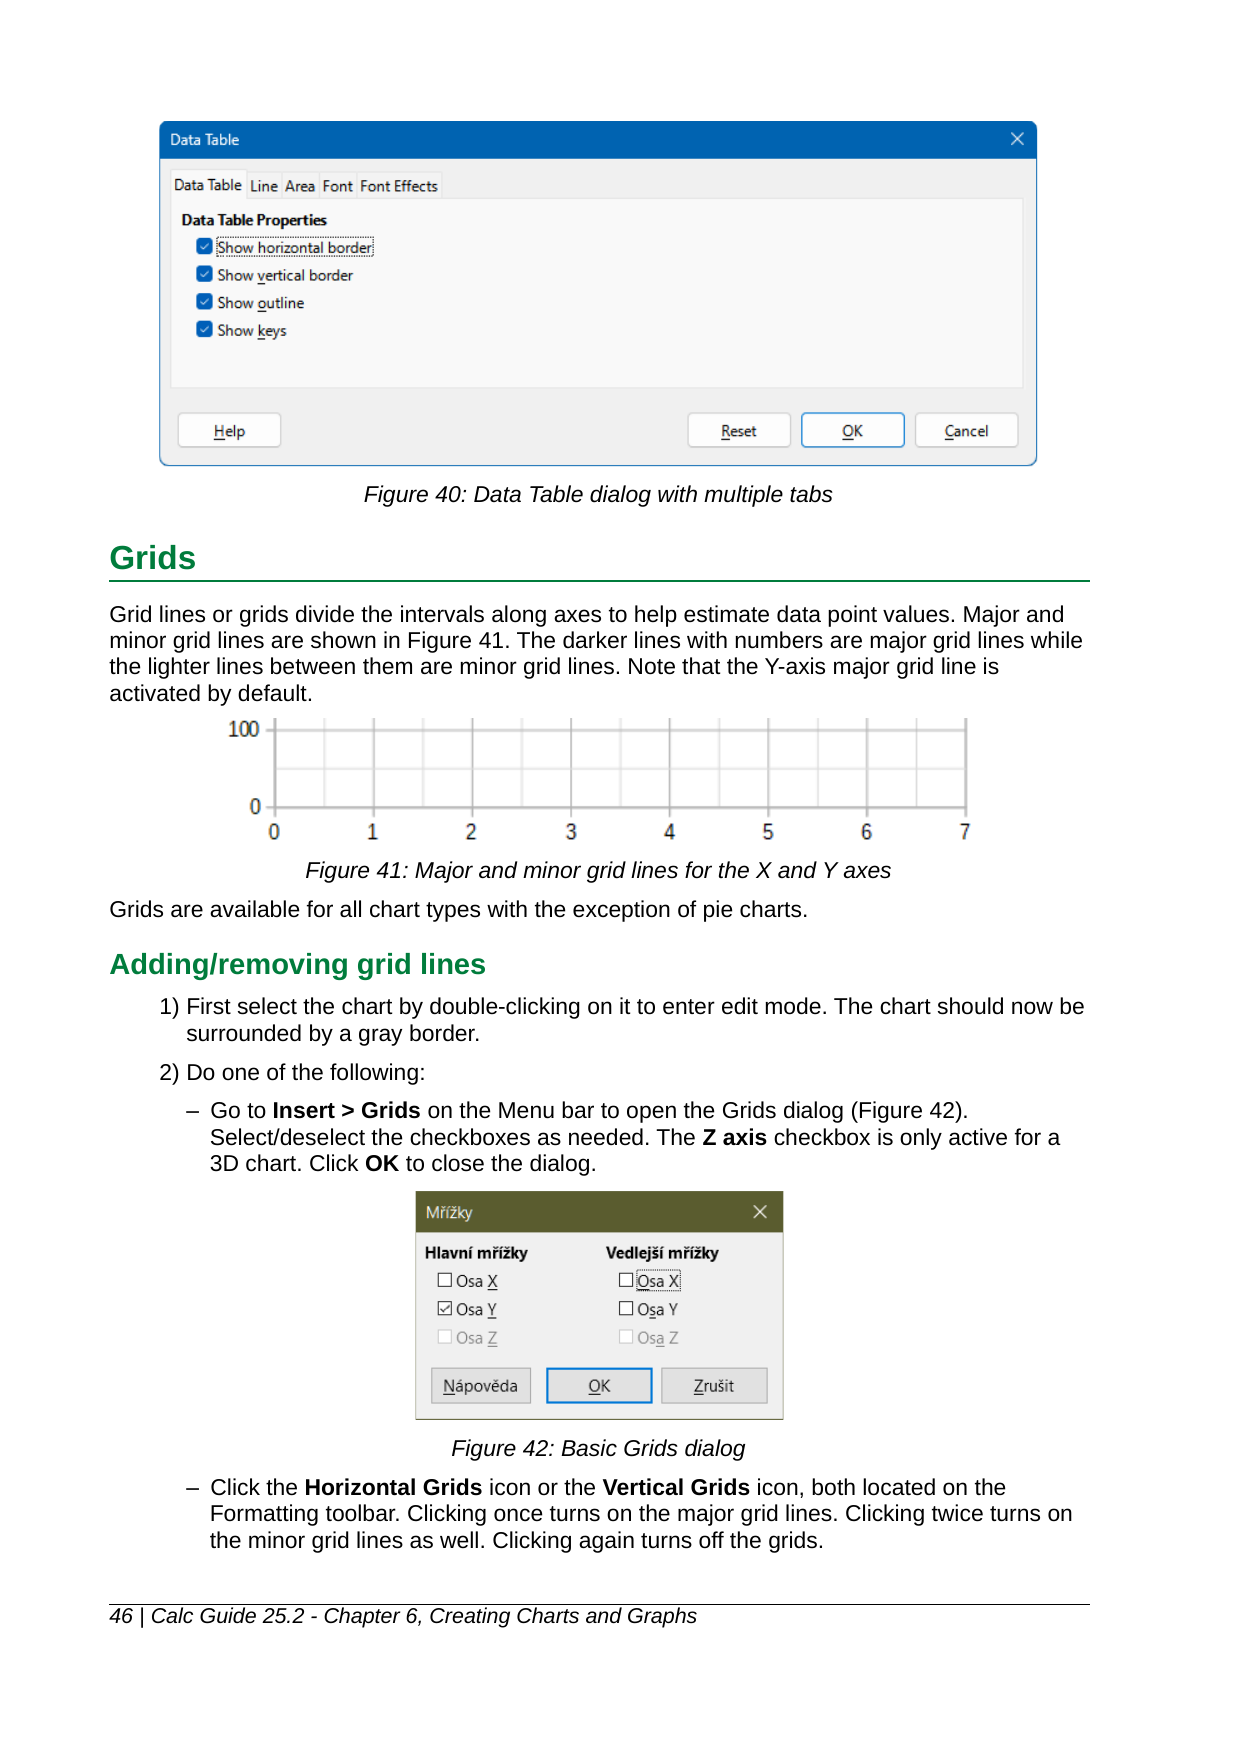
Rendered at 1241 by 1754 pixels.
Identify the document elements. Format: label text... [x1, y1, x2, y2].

picture [415, 1191, 784, 1420]
text Figure 40: Data Table dialog with multiple tabs [159, 481, 1040, 507]
subtitle Grids [109, 538, 1090, 580]
list Do one of the following: [186, 1058, 1090, 1085]
text Figure 42: Basic Grids dialog [413, 1435, 786, 1461]
list Go to Insert > Grids on the Menu bar to open the Grids dialog (Figure 42). Select/deselect the checkboxes as needed. The Z axis checkbox is only active for a 3D chart. Click OK to close the dialog. [186, 1097, 1090, 1176]
list First select the chart by double-clicking on it to enter edit mode. The chart should now be surrounded by a gray border. [186, 993, 1090, 1046]
subtitle Adding/removing grid lines [109, 947, 1090, 981]
list Click the Horizontal Grids icon or the Vertical Grids icon, both located on the Formatting toolbar. Clicking once turns on the major grid lines. Clicking twice turns on the minor grid lines as well. Clicking again turns off the grids. [186, 1474, 1090, 1553]
picture [222, 718, 977, 846]
text Grids are available for all chart types with the exception of pie charts. [109, 896, 1090, 923]
picture [159, 121, 1040, 469]
text Grid lines or grids divide the intervals along axes to help estimate data point values. Major and minor grid lines are shown in Figure 41. The darker lines with numbers are major grid lines while the lighter lines between them are minor grid lines. Note that the Y-axis major grid line is activated by default. [109, 601, 1090, 706]
text Figure 41: Major and minor grid lines for the X and Y axes [222, 857, 977, 884]
